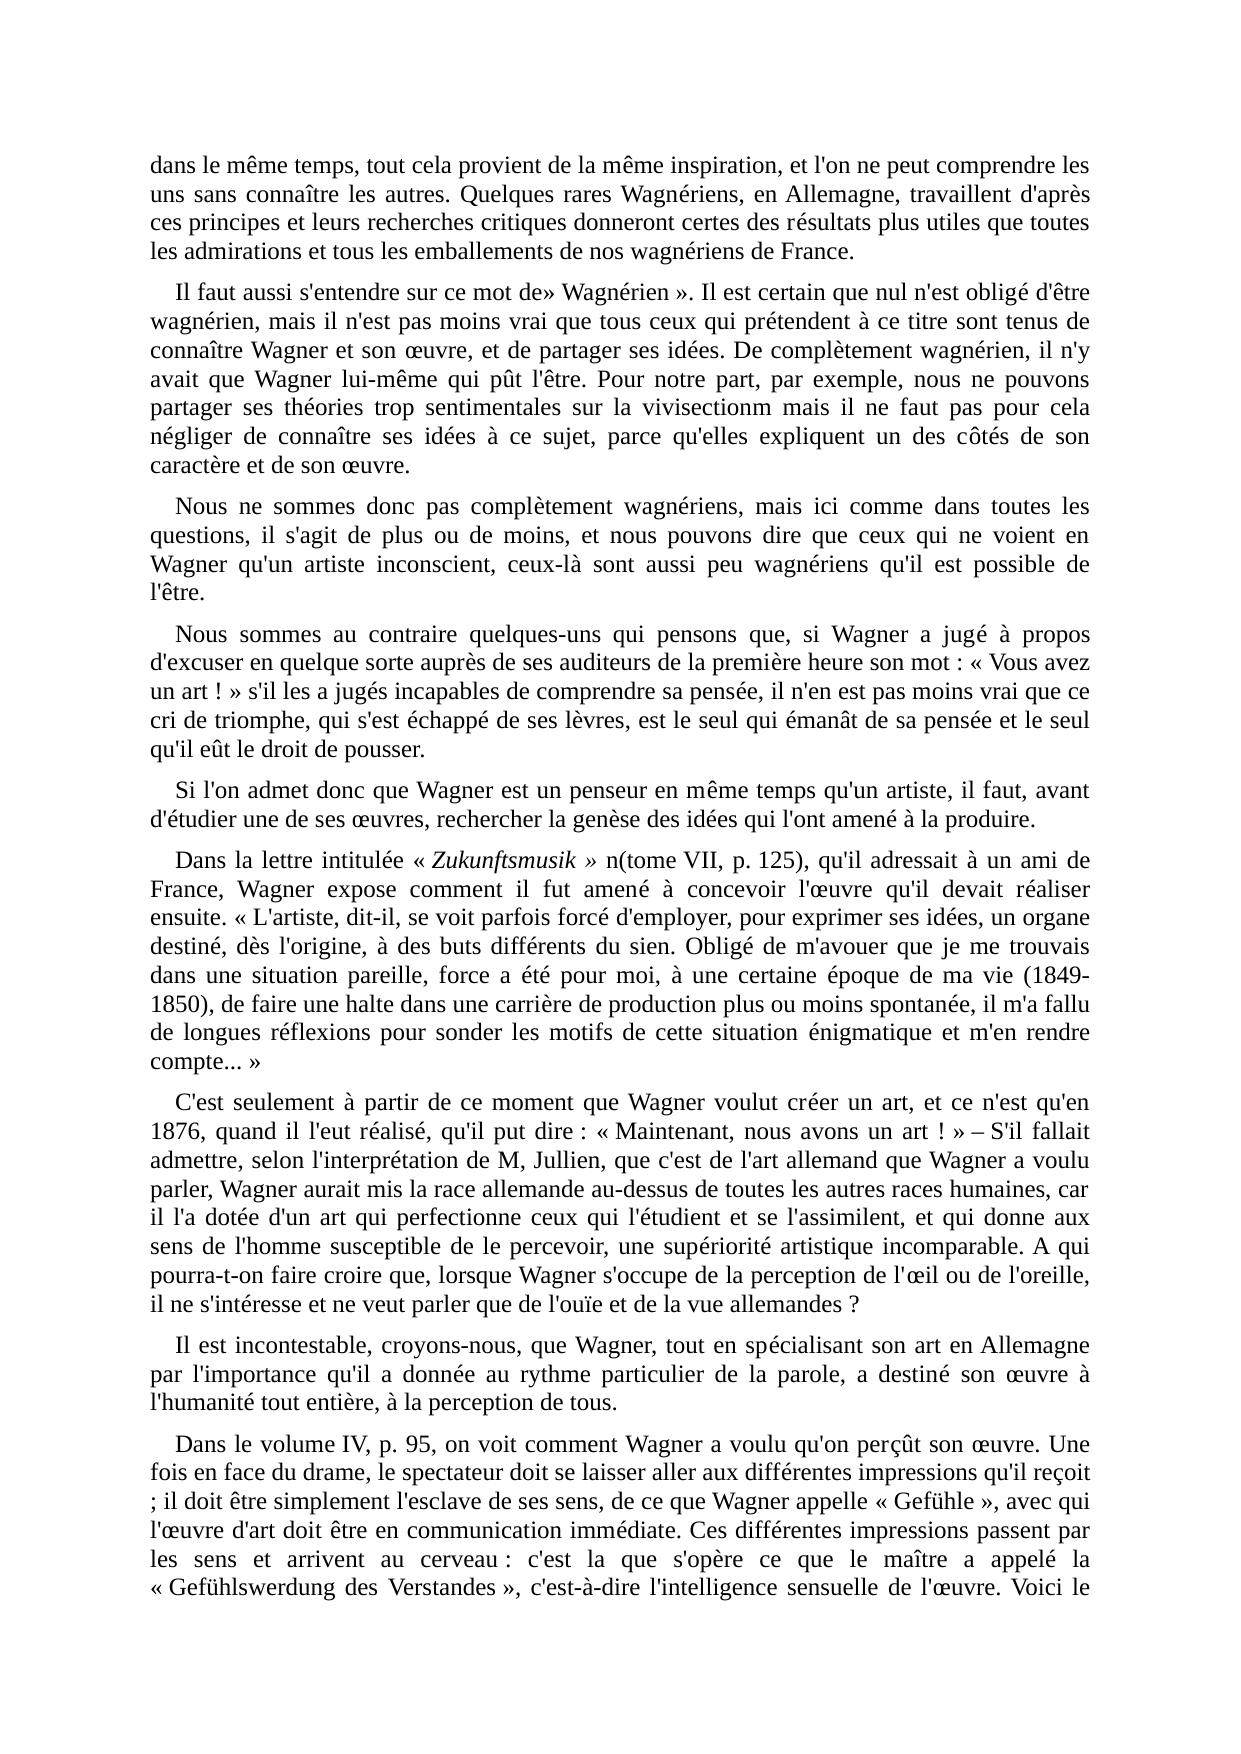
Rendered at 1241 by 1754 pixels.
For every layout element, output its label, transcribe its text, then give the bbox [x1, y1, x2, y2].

text dans le même temps, tout cela provient de la même inspiration, et l'on ne peut comprendre les uns sans connaître les autres. Quelques rares Wagnériens, en Allemagne, travaillent d'après ces principes et leurs recherches critiques donneront certes des résultats plus utiles que toutes les admirations et tous les emballements de nos wagnériens de France. [150, 150, 1090, 265]
text Nous ne sommes donc pas complètement wagnériens, mais ici comme dans toutes les questions, il s'agit de plus ou de moins, et nous pouvons dire que ceux qui ne voient en Wagner qu'un artiste inconscient, ceux-là sont aussi peu wagnériens qu'il est possible de l'être. [150, 491, 1090, 606]
text Nous sommes au contraire quelques-uns qui pensons que, si Wagner a jugé à propos d'excuser en quelque sorte auprès de ses auditeurs de la première heure son mot : « Vous avez un art ! » s'il les a jugés incapables de comprendre sa pensée, il n'en est pas moins vrai que ce cri de triomphe, qui s'est échappé de ses lèvres, est le seul qui émanât de sa pensée et le seul qu'il eût le droit de pousser. [150, 619, 1090, 762]
text Il est incontestable, croyons-nous, que Wagner, tout en spécialisant son art en Allemagne par l'importance qu'il a donnée au rythme particulier de la parole, a destiné son œuvre à l'humanité tout entière, à la perception de tous. [150, 1330, 1090, 1416]
text Si l'on admet donc que Wagner est un penseur en même temps qu'un artiste, il faut, avant d'étudier une de ses œuvres, rechercher la genèse des idées qui l'ont amené à la produire. [150, 775, 1090, 832]
text Il faut aussi s'entendre sur ce mot de» Wagnérien ». Il est certain que nul n'est obligé d'être wagnérien, mais il n'est pas moins vrai que tous ceux qui prétendent à ce titre sont tenus de connaître Wagner et son œuvre, et de partager ses idées. De complètement wagnérien, il n'y avait que Wagner lui-même qui pût l'être. Pour notre part, par exemple, nous ne pouvons partager ses théories trop sentimentales sur la vivisection mais il ne faut pas pour cela négliger de connaître ses idées à ce sujet, parce qu'elles expliquent un des côtés de son caractère et de son œuvre. [150, 277, 1090, 479]
text Dans le volume IV, p. 95, on voit comment Wagner a voulu qu'on perçût son œuvre. Une fois en face du drame, le spectateur doit se laisser aller aux différentes impressions qu'il reçoit ; il doit être simplement l'esclave de ses sens, de ce que Wagner appelle « Gefühle », avec qui l'œuvre d'art doit être en communication immédiate. Ces différentes impressions passent par les sens et arrivent au cerveau : c'est la que s'opère ce que le maître a appelé la « Gefühlswerdung des Verstandes », c'est-à-dire l'intelligence sensuelle de l'œuvre. Voici le [150, 1429, 1090, 1601]
text C'est seulement à partir de ce moment que Wagner voulut créer un art, et ce n'est qu'en 1876, quand il l'eut réalisé, qu'il put dire : « Maintenant, nous avons un art ! » – S'il fallait admettre, selon l'interprétation de M, Jullien, que c'est de l'art allemand que Wagner a voulu parler, Wagner aurait mis la race allemande au-dessus de toutes les autres races humaines, car il l'a dotée d'un art qui perfectionne ceux qui l'étudient et se l'assimilent, et qui donne aux sens de l'homme susceptible de le percevoir, une supériorité artistique incomparable. A qui pourra-t-on faire croire que, lorsque Wagner s'occupe de la perception de l'œil ou de l'oreille, il ne s'intéresse et ne veut parler que de l'ouïe et de la vue allemandes ? [150, 1087, 1090, 1317]
text Dans la lettre intitulée « Zukunftsmusik » (tome VII, p. 125), qu'il adressait à un ami de France, Wagner expose comment il fut amené à concevoir l'œuvre qu'il devait réaliser ensuite. « L'artiste, dit-il, se voit parfois forcé d'employer, pour exprimer ses idées, un organe destiné, dès l'origine, à des buts différents du sien. Obligé de m'avouer que je me trouvais dans une situation pareille, force a été pour moi, à une certaine époque de ma vie (1849-1850), de faire une halte dans une carrière de production plus ou moins spontanée, il m'a fallu de longues réflexions pour sonder les motifs de cette situation énigmatique et m'en rendre compte... » [150, 845, 1090, 1075]
